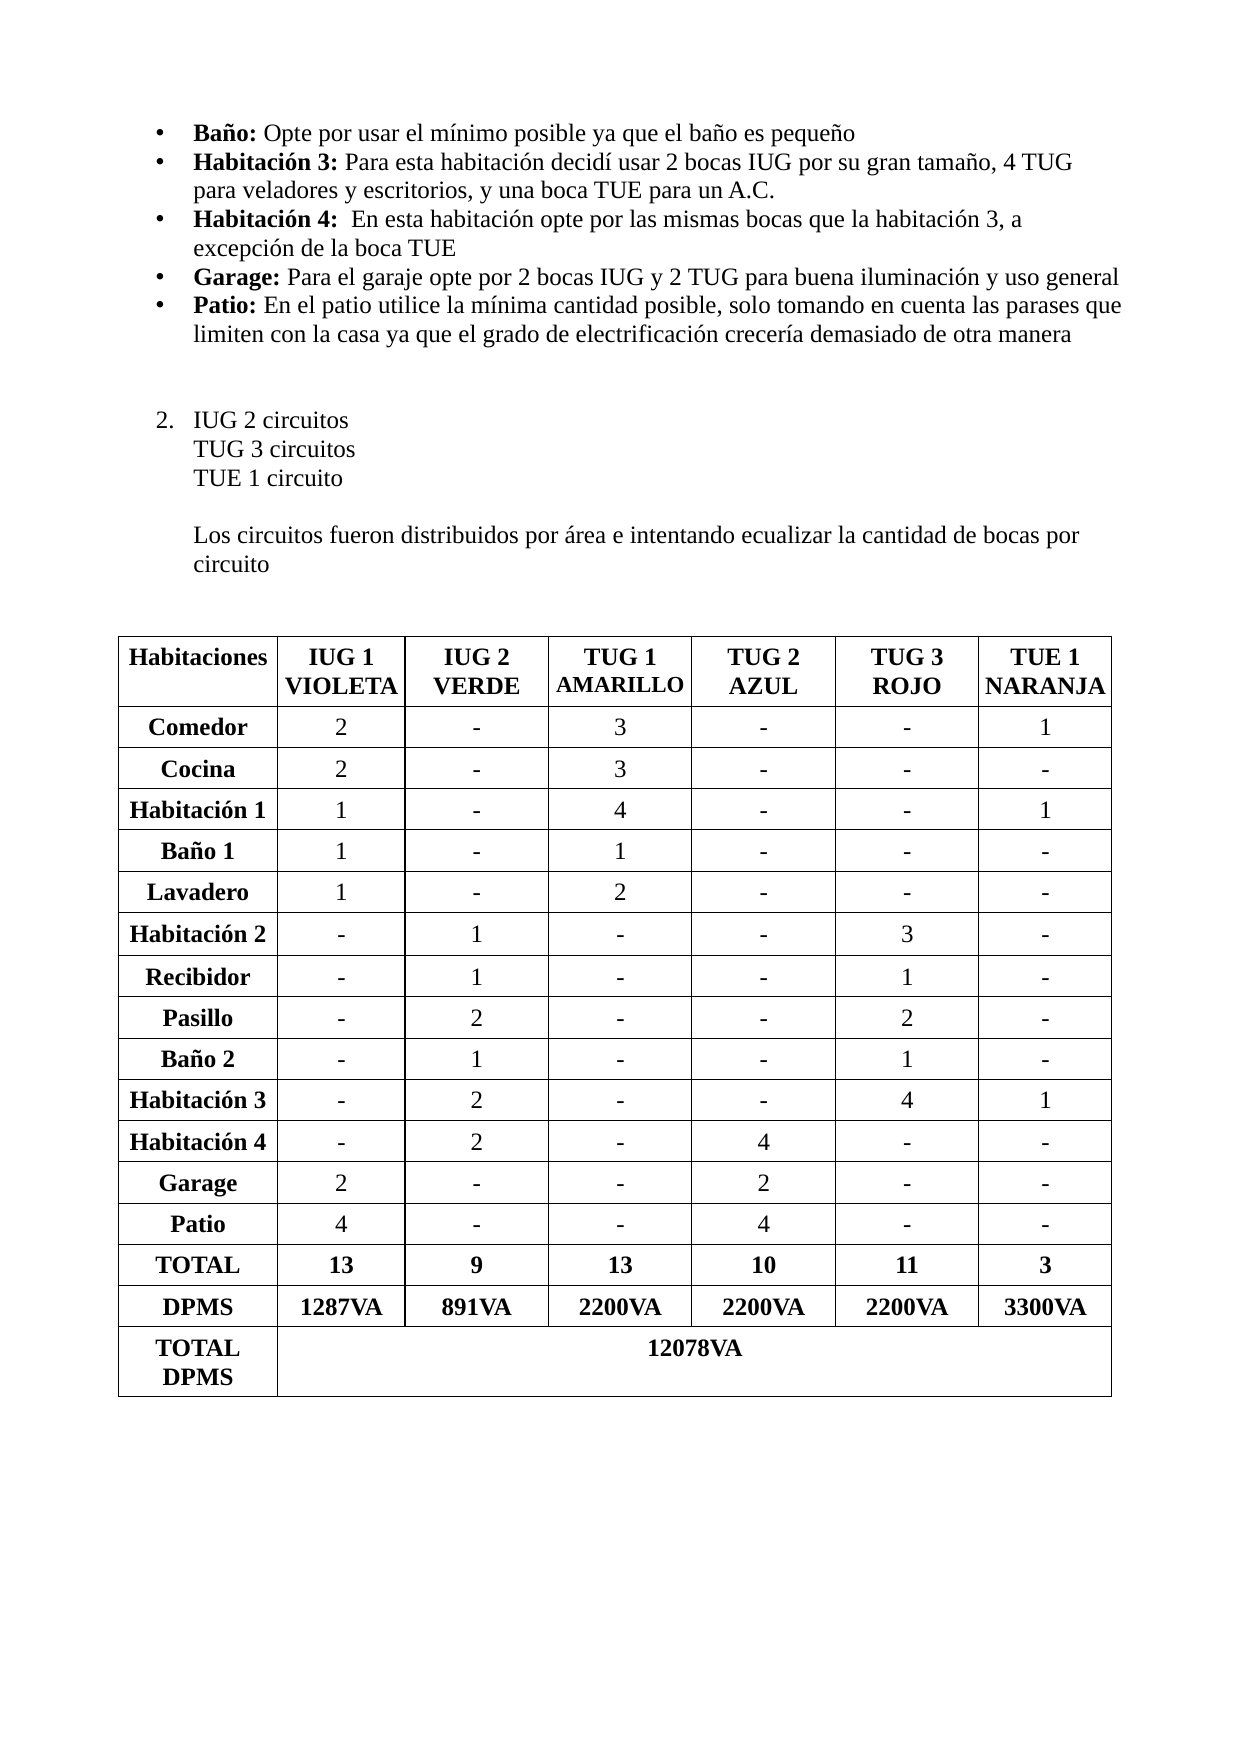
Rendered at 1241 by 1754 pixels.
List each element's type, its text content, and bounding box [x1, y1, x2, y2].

table_cell - [549, 1039, 691, 1079]
table_cell Lavadero [119, 872, 277, 912]
table_header IUG 1 VIOLETA [278, 637, 404, 706]
table_cell - [692, 1080, 835, 1120]
table_cell 2200VA [692, 1286, 835, 1326]
table_cell 3 [979, 1245, 1111, 1285]
table_cell - [406, 872, 548, 912]
list IUG 2 circuitos TUG 3 circuitos [156, 406, 1122, 463]
list Habitación 3: Para esta habitación decidí usar 2 bocas IUG por su gran tamaño, 4 TUG para veladores y escritorios, y una boca TUE para un A.C. [156, 147, 1122, 204]
table_cell - [692, 913, 835, 955]
table_cell - [836, 872, 978, 912]
table_header Habitaciones [119, 637, 277, 706]
list TUE 1 circuito Los circuitos fueron distribuidos por área e intentando ecualizar la cantidad de bocas por circuito [156, 463, 1122, 636]
table_cell 1 [278, 789, 404, 829]
table_cell - [979, 956, 1111, 996]
table_header TUG 1 AMARILLO [549, 637, 691, 706]
table_cell 4 [692, 1204, 835, 1244]
table_cell - [549, 997, 691, 1037]
table_cell - [549, 1204, 691, 1244]
table_cell - [692, 748, 835, 788]
table_cell 1 [278, 830, 404, 871]
table_cell - [836, 707, 978, 747]
list Patio: En el patio utilice la mínima cantidad posible, solo tomando en cuenta las parases que limiten con la casa ya que el grado de electrificación crecería demasiado de otra manera [156, 291, 1122, 348]
table_cell - [406, 1162, 548, 1202]
table_cell 1287VA [278, 1286, 404, 1326]
table_cell - [979, 748, 1111, 788]
table_cell 2200VA [549, 1286, 691, 1326]
table_cell - [836, 1121, 978, 1161]
table_cell Recibidor [119, 956, 277, 996]
table_cell - [979, 872, 1111, 912]
table_cell 11 [836, 1245, 978, 1285]
table_cell 2 [278, 1162, 404, 1202]
table_cell 891VA [406, 1286, 548, 1326]
table_cell Habitación 1 [119, 789, 277, 829]
table_cell - [979, 913, 1111, 955]
table_cell Habitación 2 [119, 913, 277, 955]
table_cell 1 [406, 1039, 548, 1079]
table_cell - [406, 748, 548, 788]
table_cell Comedor [119, 707, 277, 747]
table_cell 1 [979, 789, 1111, 829]
table_cell - [692, 872, 835, 912]
table_cell 4 [278, 1204, 404, 1244]
table_cell 13 [278, 1245, 404, 1285]
table_cell Baño 2 [119, 1039, 277, 1079]
table_cell 1 [836, 1039, 978, 1079]
table_cell TOTAL [119, 1245, 277, 1285]
table_header TUG 2 AZUL [692, 637, 835, 706]
table_cell - [836, 830, 978, 871]
table_cell - [278, 1080, 404, 1120]
table_cell Habitación 4 [119, 1121, 277, 1161]
table_cell - [278, 1121, 404, 1161]
table_cell - [979, 1039, 1111, 1079]
table_cell 12078VA [278, 1327, 1111, 1396]
table_cell 2 [406, 1121, 548, 1161]
table_cell - [836, 748, 978, 788]
table_cell DPMS [119, 1286, 277, 1326]
table_cell 9 [406, 1245, 548, 1285]
table_cell 4 [549, 789, 691, 829]
table_cell Patio [119, 1204, 277, 1244]
table_cell Pasillo [119, 997, 277, 1037]
table_cell - [278, 956, 404, 996]
table_cell TOTAL DPMS [119, 1327, 277, 1396]
table_cell 2 [692, 1162, 835, 1202]
table_cell - [278, 1039, 404, 1079]
table_header TUE 1 NARANJA [979, 637, 1111, 706]
table_cell 1 [406, 956, 548, 996]
table_cell - [278, 997, 404, 1037]
table_cell 2 [406, 997, 548, 1037]
table_cell - [278, 913, 404, 955]
table_cell - [979, 1162, 1111, 1202]
table_cell - [979, 830, 1111, 871]
table_cell 2200VA [836, 1286, 978, 1326]
table_cell 1 [979, 707, 1111, 747]
list Habitación 4: En esta habitación opte por las mismas bocas que la habitación 3, a excepción de la boca TUE [156, 204, 1122, 262]
table_cell - [692, 830, 835, 871]
table_cell - [549, 1162, 691, 1202]
table_cell 1 [836, 956, 978, 996]
table_cell - [979, 1204, 1111, 1244]
list Baño: Opte por usar el mínimo posible ya que el baño es pequeño [156, 118, 1122, 147]
table_cell - [406, 707, 548, 747]
table_cell 1 [278, 872, 404, 912]
table_cell 3 [549, 707, 691, 747]
table_cell - [836, 1204, 978, 1244]
table_cell - [549, 1121, 691, 1161]
table_cell - [549, 956, 691, 996]
table_cell 1 [406, 913, 548, 955]
table_cell 3300VA [979, 1286, 1111, 1326]
table_cell 13 [549, 1245, 691, 1285]
table_header TUG 3 ROJO [836, 637, 978, 706]
table_cell Cocina [119, 748, 277, 788]
table_cell Baño 1 [119, 830, 277, 871]
table_cell - [692, 997, 835, 1037]
table_cell 1 [979, 1080, 1111, 1120]
table_cell 4 [692, 1121, 835, 1161]
table_cell 4 [836, 1080, 978, 1120]
table_cell - [406, 1204, 548, 1244]
table_cell - [549, 913, 691, 955]
table_cell 3 [549, 748, 691, 788]
table_cell - [692, 956, 835, 996]
table_cell 2 [549, 872, 691, 912]
table_cell - [692, 1039, 835, 1079]
table_cell 1 [549, 830, 691, 871]
table_cell - [836, 1162, 978, 1202]
list Garage: Para el garaje opte por 2 bocas IUG y 2 TUG para buena iluminación y uso general [156, 262, 1122, 291]
table_cell - [406, 830, 548, 871]
table_cell - [979, 1121, 1111, 1161]
table_cell 3 [836, 913, 978, 955]
table_cell - [836, 789, 978, 829]
table_cell 2 [836, 997, 978, 1037]
table_cell 2 [278, 748, 404, 788]
table_header IUG 2 VERDE [406, 637, 548, 706]
table_cell Habitación 3 [119, 1080, 277, 1120]
table_cell - [692, 789, 835, 829]
table_cell - [979, 997, 1111, 1037]
table_cell - [549, 1080, 691, 1120]
table_cell - [406, 789, 548, 829]
table_cell 2 [278, 707, 404, 747]
table_cell 10 [692, 1245, 835, 1285]
table_cell Garage [119, 1162, 277, 1202]
table_cell - [692, 707, 835, 747]
table_cell 2 [406, 1080, 548, 1120]
